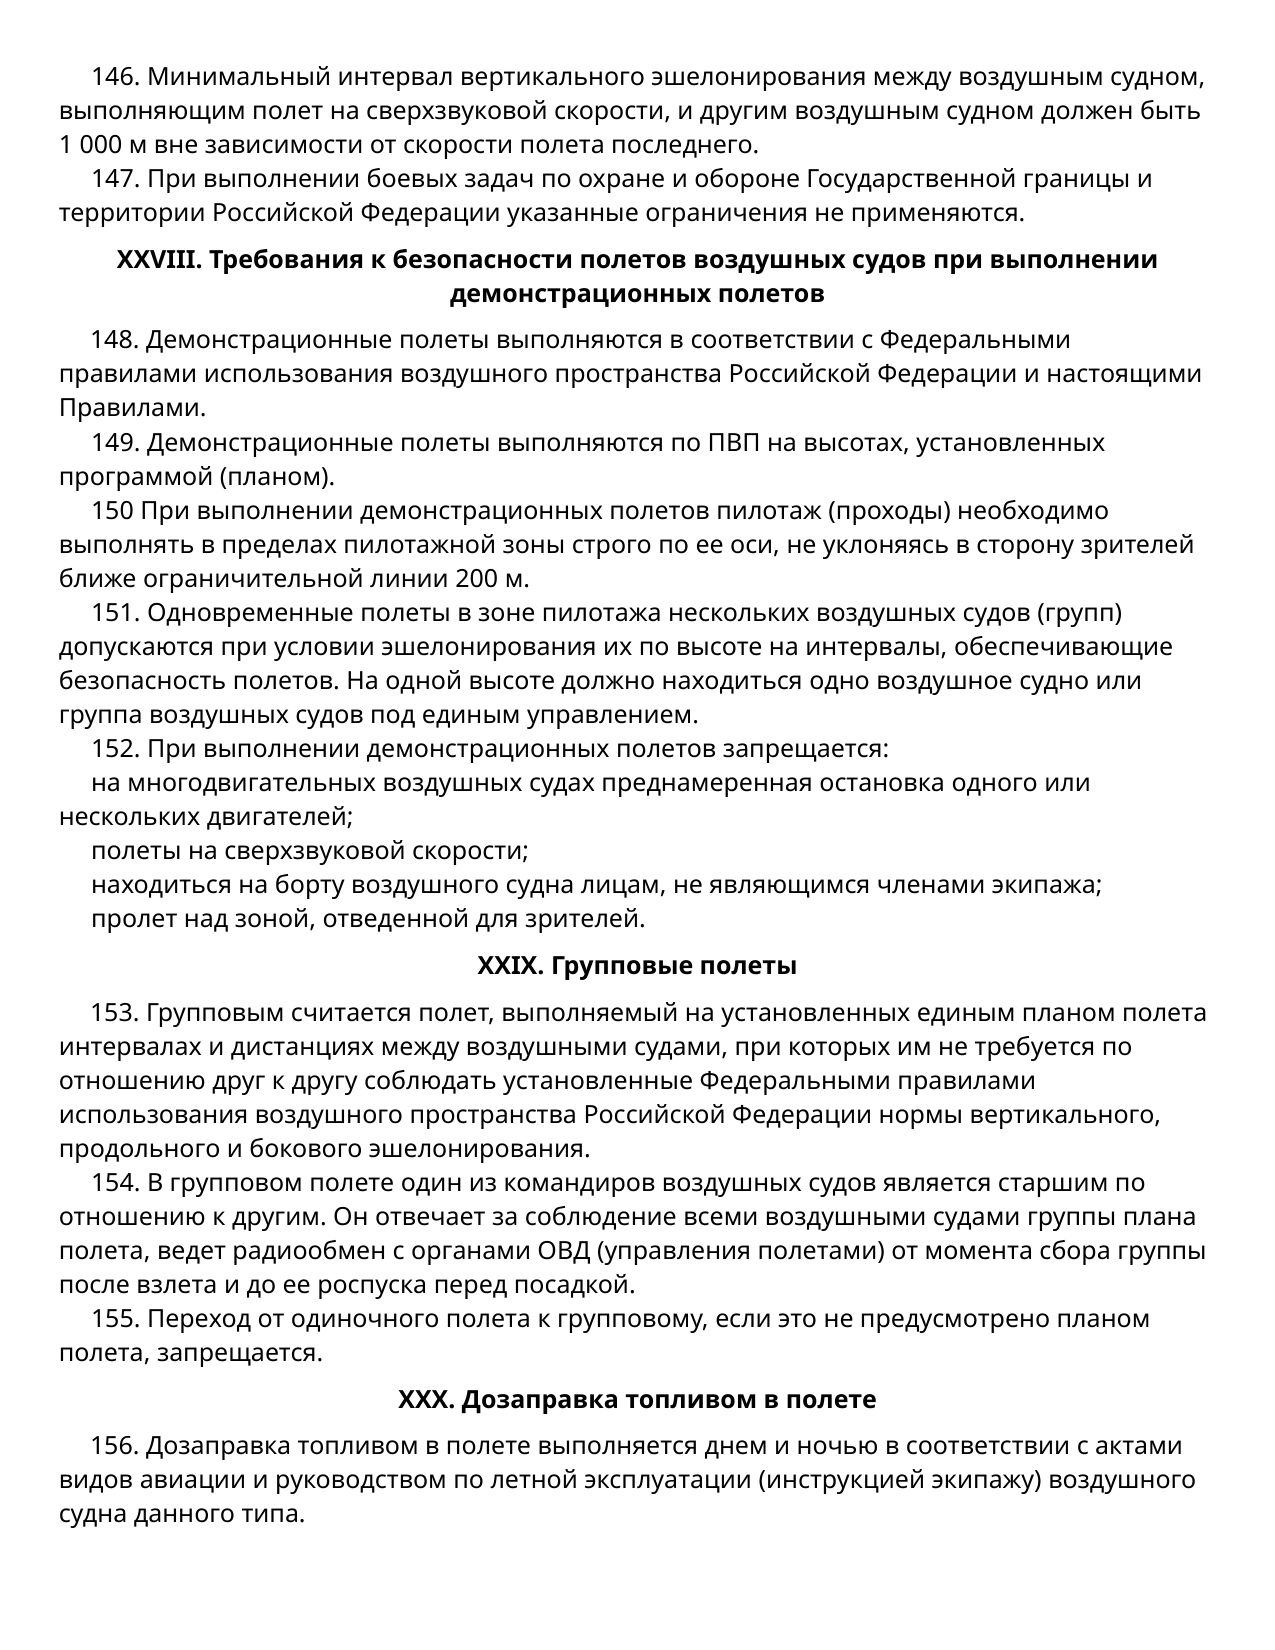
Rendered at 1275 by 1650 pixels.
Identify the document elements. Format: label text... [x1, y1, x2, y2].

text XXVIII. Требования к безопасности полетов воздушных судов при выполнении демонстрационных полетов [58, 241, 1216, 309]
text 146. Минимальный интервал вертикального эшелонирования между воздушным судном, выполняющим полет на сверхзвуковой скорости, и другим воздушным судном должен быть 1 000 м вне зависимости от скорости полета последнего. 147. При выполнении боевых задач по охране и обороне Государственной границы и территории Российской Федерации указанные ограничения не применяются. [58, 58, 1216, 229]
text 148. Демонстрационные полеты выполняются в соответствии с Федеральными правилами использования воздушного пространства Российской Федерации и настоящими Правилами. 149. Демонстрационные полеты выполняются по ПВП на высотах, установленных программой (планом). 150 При выполнении демонстрационных полетов пилотаж (проходы) необходимо выполнять в пределах пилотажной зоны строго по ее оси, не уклоняясь в сторону зрителей ближе ограничительной линии 200 м. 151. Одновременные полеты в зоне пилотажа нескольких воздушных судов (групп) допускаются при условии эшелонирования их по высоте на интервалы, обеспечивающие безопасность полетов. На одной высоте должно находиться одно воздушное судно или группа воздушных судов под единым управлением. 152. При выполнении демонстрационных полетов запрещается: на многодвигательных воздушных судах преднамеренная остановка одного или нескольких двигателей; полеты на сверхзвуковой скорости; находиться на борту воздушного судна лицам, не являющимся членами экипажа; пролет над зоной, отведенной для зрителей. [58, 322, 1216, 935]
text 153. Групповым считается полет, выполняемый на установленных единым планом полета интервалах и дистанциях между воздушными судами, при которых им не требуется по отношению друг к другу соблюдать установленные Федеральными правилами использования воздушного пространства Российской Федерации нормы вертикального, продольного и бокового эшелонирования. 154. В групповом полете один из командиров воздушных судов является старшим по отношению к другим. Он отвечает за соблюдение всеми воздушными судами группы плана полета, ведет радиообмен с органами ОВД (управления полетами) от момента сбора группы после взлета и до ее роспуска перед посадкой. 155. Переход от одиночного полета к групповому, если это не предусмотрено планом полета, запрещается. [58, 994, 1216, 1369]
text XXX. Дозаправка топливом в полете [58, 1381, 1216, 1415]
text 156. Дозаправка топливом в полете выполняется днем и ночью в соответствии с актами видов авиации и руководством по летной эксплуатации (инструкцией экипажу) воздушного судна данного типа. [58, 1428, 1216, 1530]
text XXIX. Групповые полеты [58, 948, 1216, 982]
